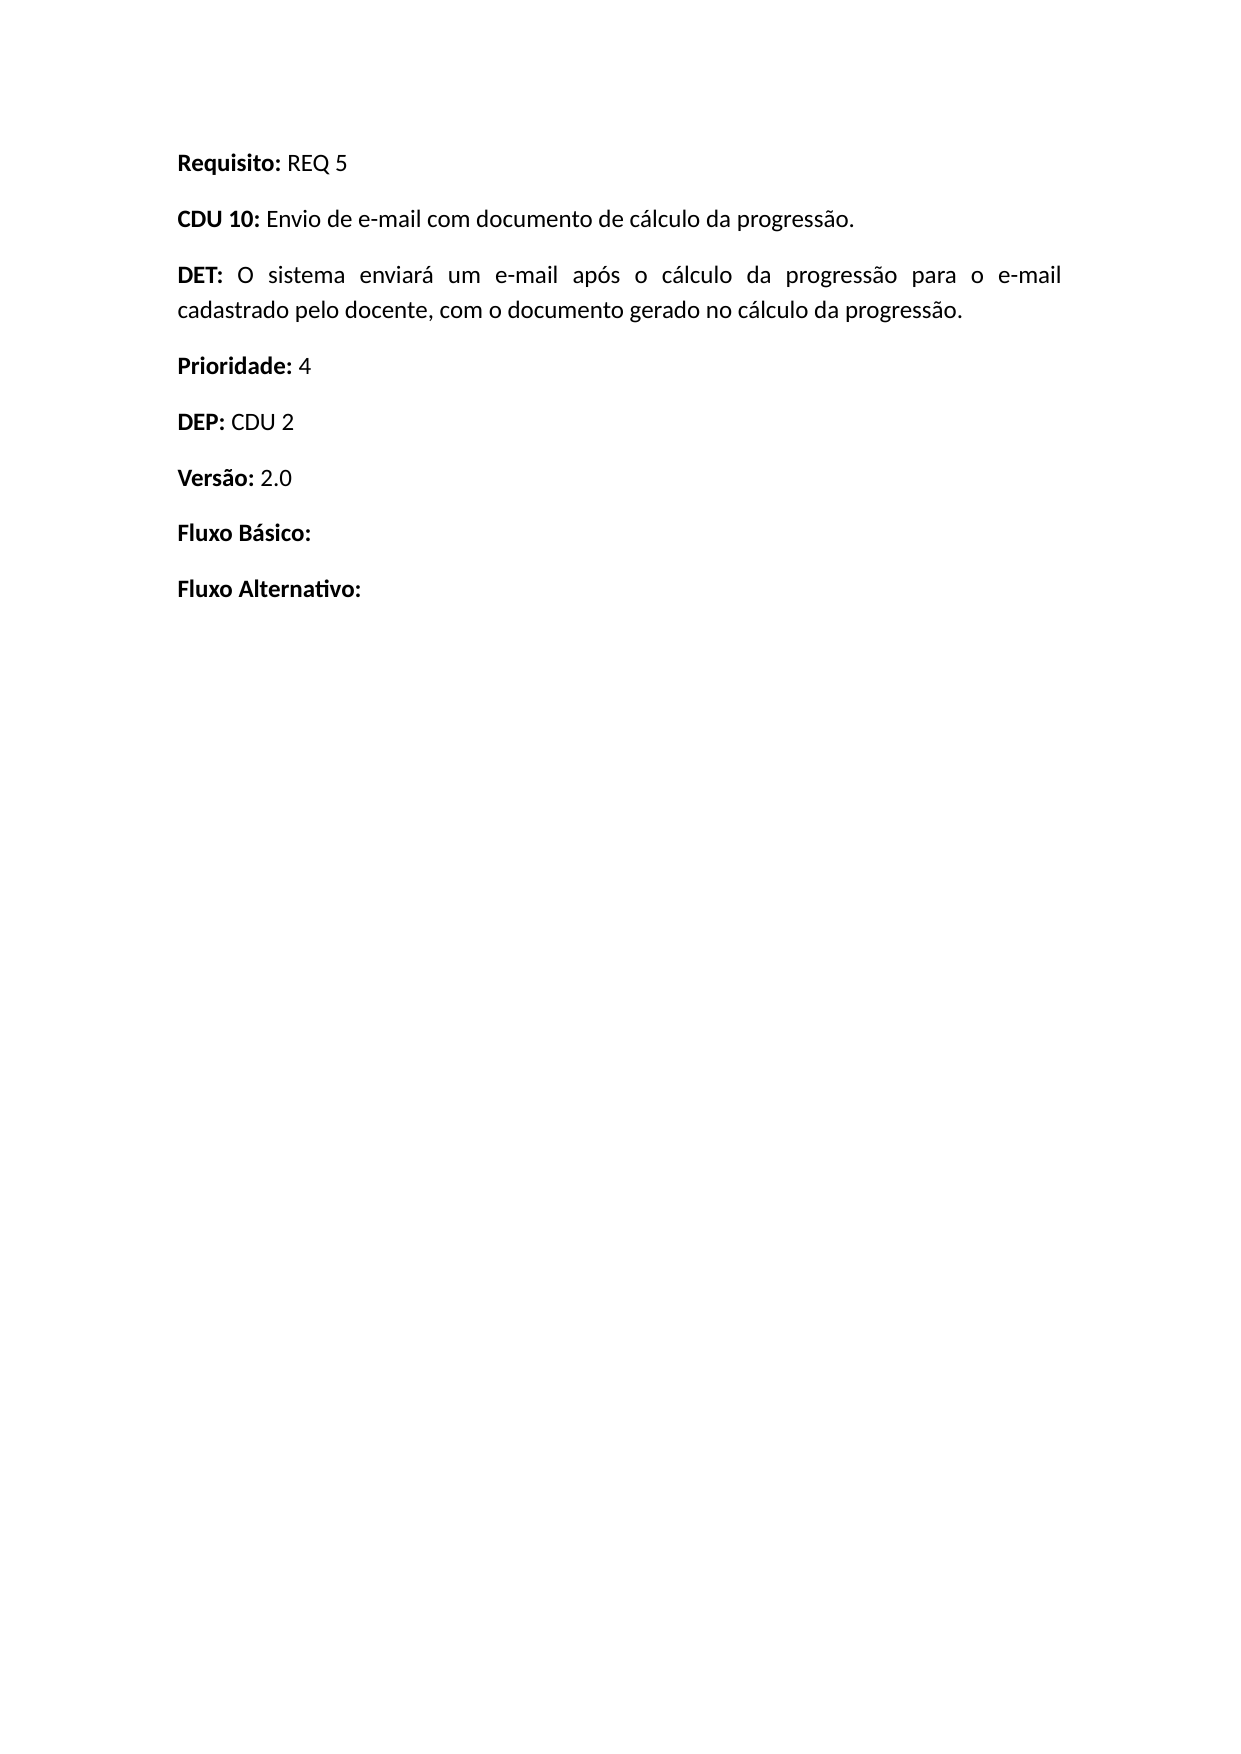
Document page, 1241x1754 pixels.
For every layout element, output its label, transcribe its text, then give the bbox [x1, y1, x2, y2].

text Fluxo Alternativo: [177, 573, 1063, 604]
text DEP: CDU 2 [177, 406, 1063, 436]
text Versão: 2.0 [177, 462, 1063, 492]
text Prioridade: 4 [177, 350, 1063, 381]
text DET: O sistema enviará um e-mail após o cálculo da progressão para o e-mail cadastrado pelo docente, com o documento gerado no cálculo da progressão. [177, 259, 1063, 325]
text Fluxo Básico: [177, 518, 1063, 548]
text CDU 10: Envio de e-mail com documento de cálculo da progressão. [177, 203, 1063, 234]
text Requisito: REQ 5 [177, 148, 1063, 178]
